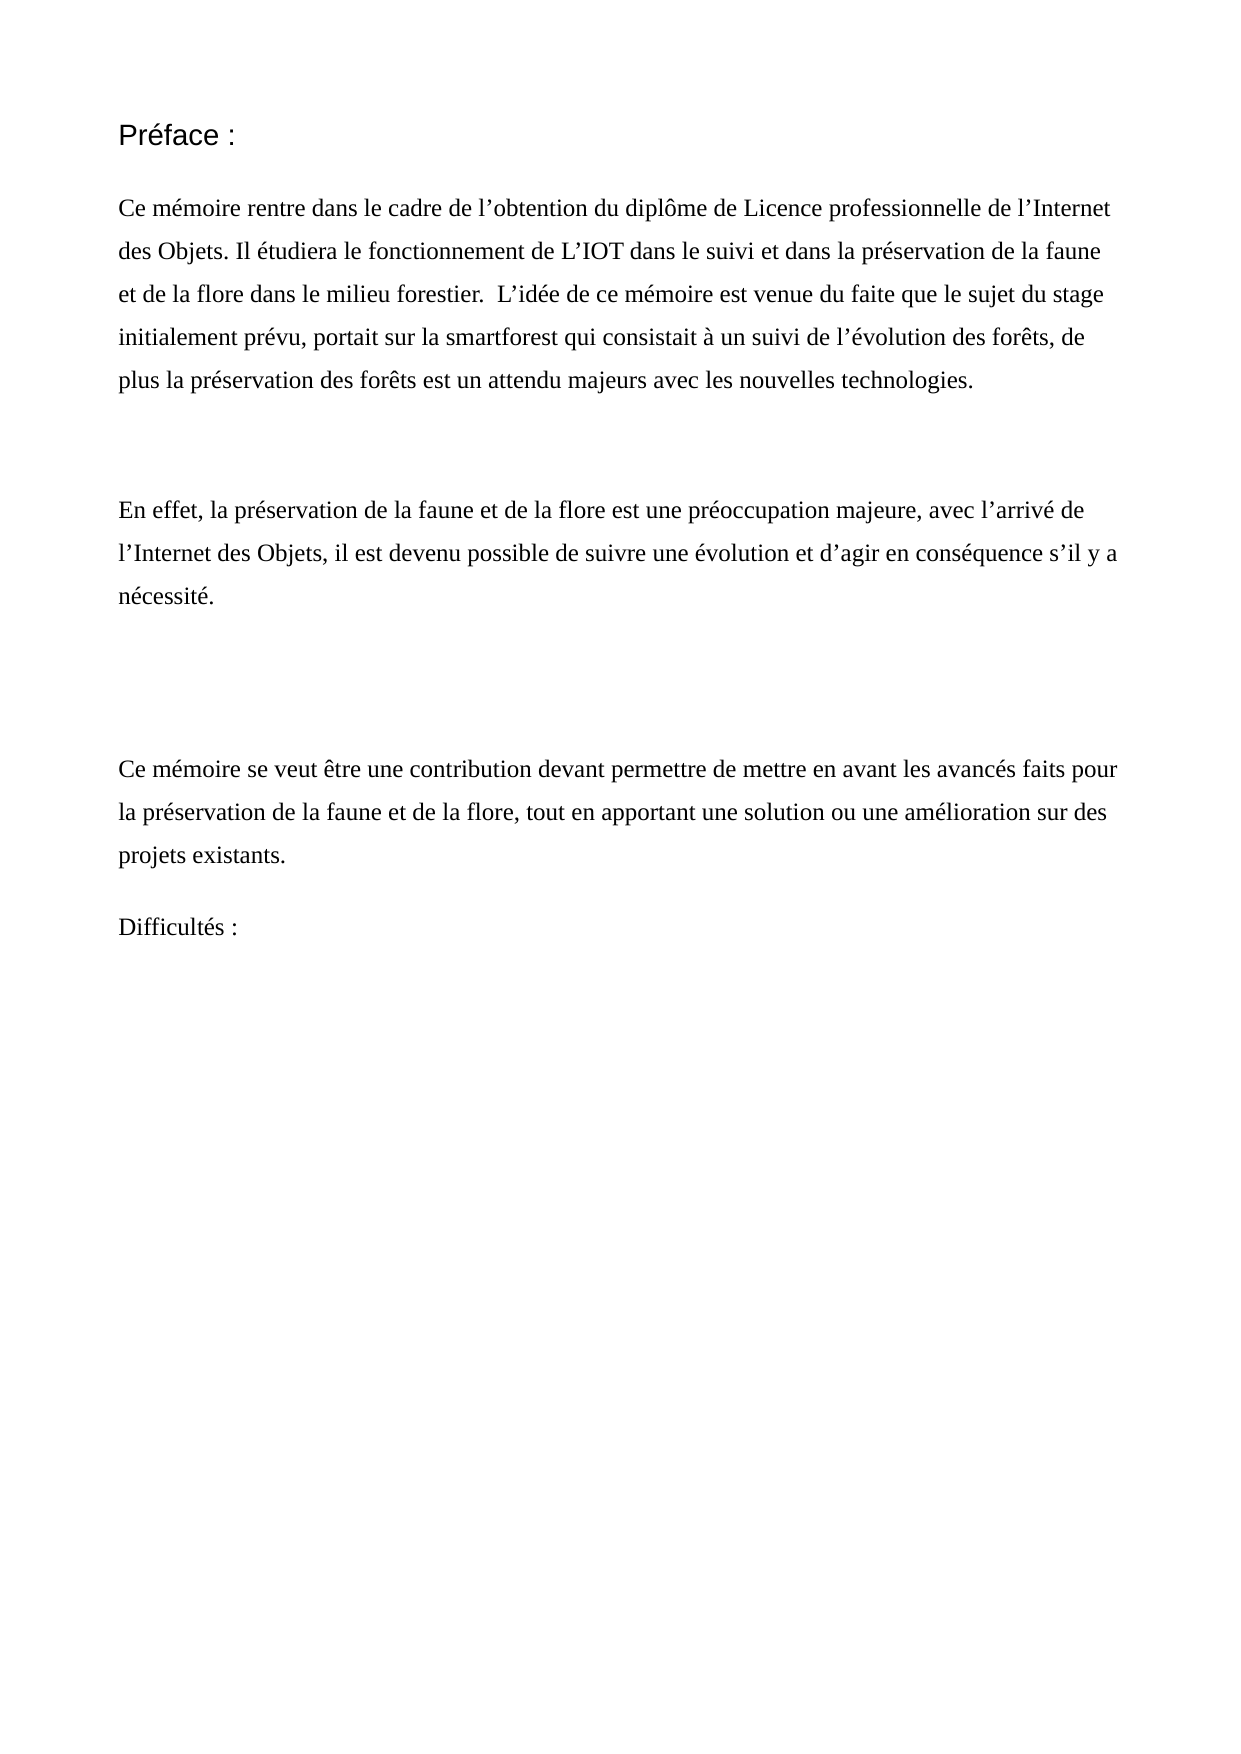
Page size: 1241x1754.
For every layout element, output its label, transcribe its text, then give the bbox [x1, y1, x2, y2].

text Ce mémoire rentre dans le cadre de l’obtention du diplôme de Licence professionnelle de l’Internet des Objets. Il étudiera le fonctionnement de L’IOT dans le suivi et dans la préservation de la faune et de la flore dans le milieu forestier. L’idée de ce mémoire est venue du faite que le sujet du stage initialement prévu, portait sur la smartforest qui consistait à un suivi de l’évolution des forêts, de plus la préservation des forêts est un attendu majeurs avec les nouvelles technologies. [118, 193, 1122, 394]
text Difficultés : [118, 912, 1122, 941]
text Ce mémoire se veut être une contribution devant permettre de mettre en avant les avancés faits pour la préservation de la faune et de la flore, tout en apportant une solution ou une amélioration sur des projets existants. [118, 754, 1122, 869]
subtitle Préface : [118, 118, 1122, 152]
text En effet, la préservation de la faune et de la flore est une préoccupation majeure, avec l’arrivé de l’Internet des Objets, il est devenu possible de suivre une évolution et d’agir en conséquence s’il y a nécessité. [118, 495, 1122, 610]
